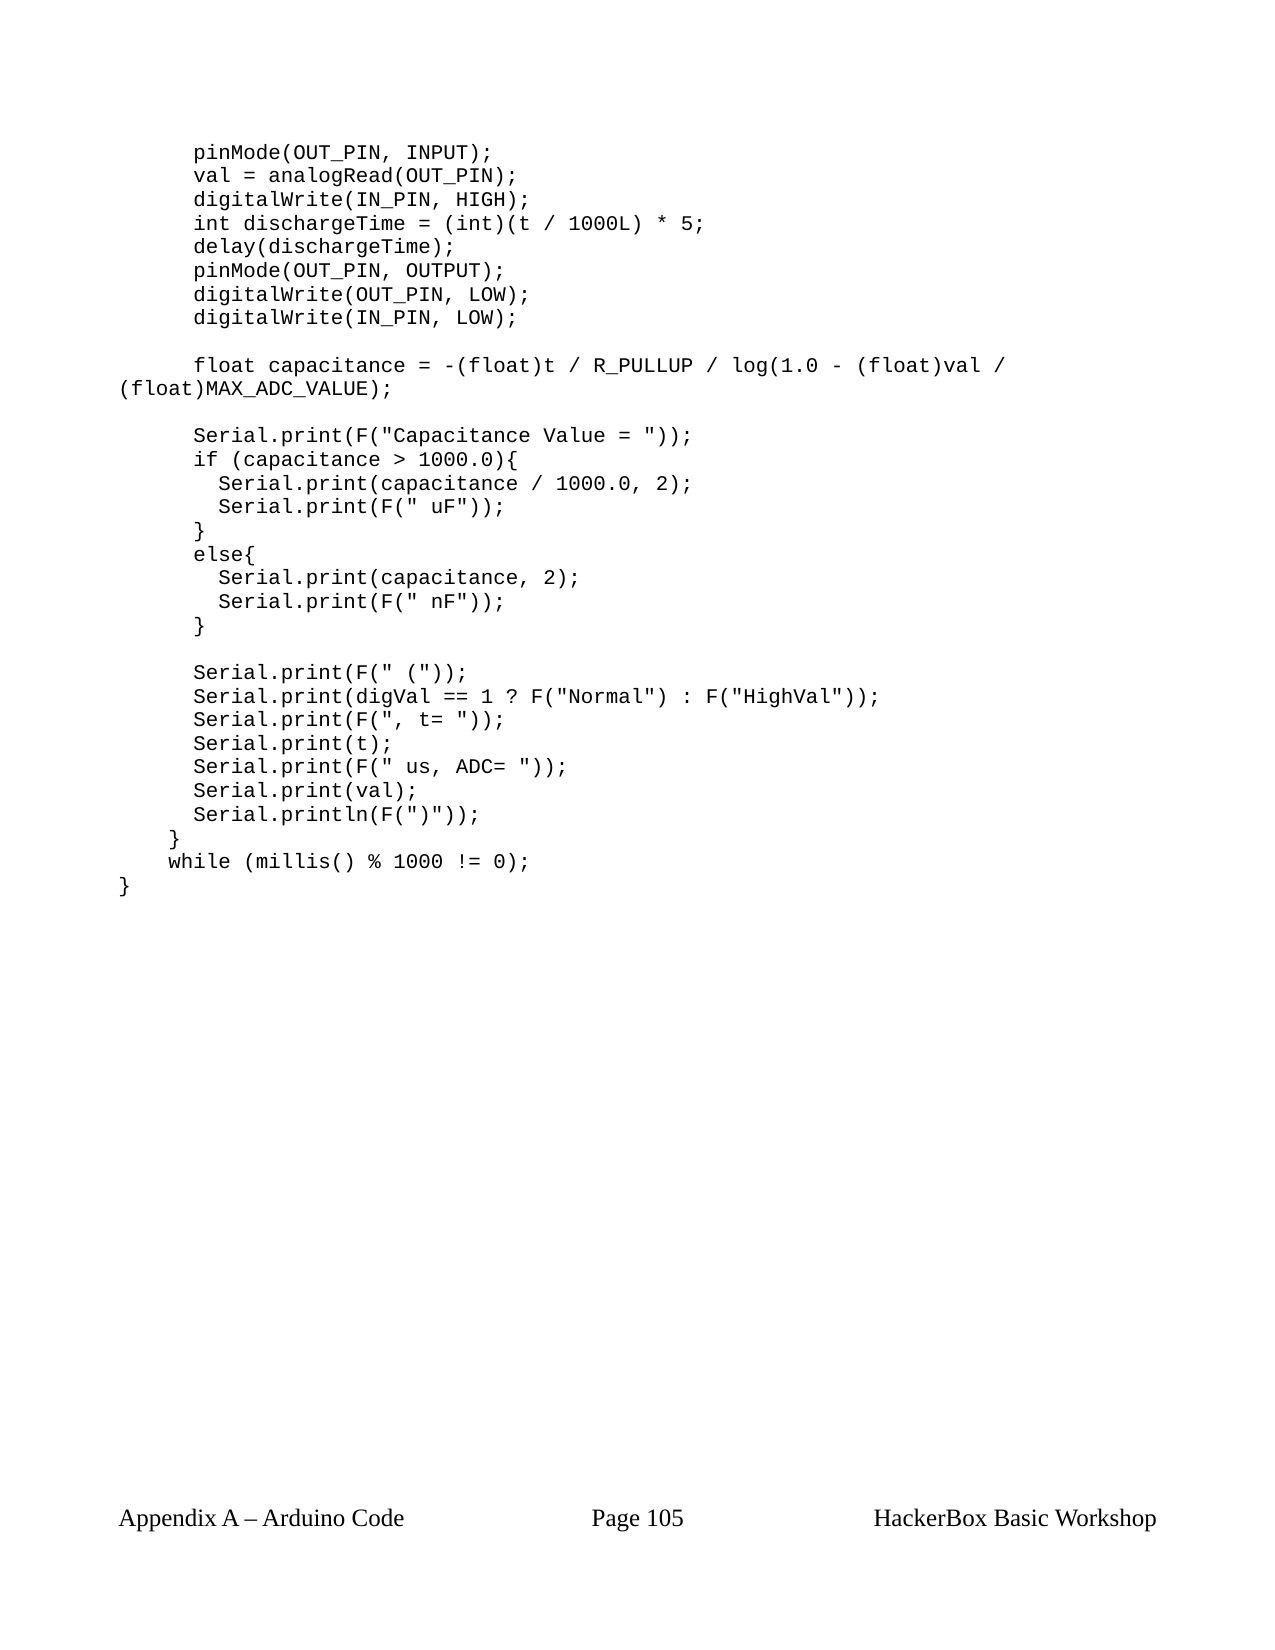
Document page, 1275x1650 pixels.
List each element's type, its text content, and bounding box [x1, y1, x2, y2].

text } [118, 520, 1157, 544]
text while (millis() % 1000 != 0); [118, 851, 1157, 875]
text if (capacitance > 1000.0){ [118, 449, 1157, 473]
text Serial.print(F(" (")); [118, 662, 1157, 686]
text int dischargeTime = (int)(t / 1000L) * 5; [118, 213, 1157, 236]
text Serial.print(F(" uF")); [118, 496, 1157, 520]
text Serial.print(t); [118, 733, 1157, 757]
text Serial.println(F(")")); [118, 804, 1157, 827]
text Serial.print(capacitance / 1000.0, 2); [118, 473, 1157, 496]
text } [118, 827, 1157, 851]
text Serial.print(val); [118, 780, 1157, 804]
text } [118, 875, 1157, 898]
text digitalWrite(IN_PIN, HIGH); [118, 189, 1157, 213]
text pinMode(OUT_PIN, OUTPUT); [118, 260, 1157, 284]
text } [118, 615, 1157, 638]
text val = analogRead(OUT_PIN); [118, 165, 1157, 189]
text Serial.print(digVal == 1 ? F("Normal") : F("HighVal")); [118, 686, 1157, 709]
text Serial.print(F("Capacitance Value = ")); [118, 426, 1157, 449]
text Serial.print(F(", t= ")); [118, 709, 1157, 733]
text pinMode(OUT_PIN, INPUT); [118, 142, 1157, 165]
text digitalWrite(IN_PIN, LOW); [118, 307, 1157, 331]
text else{ [118, 544, 1157, 567]
text Serial.print(capacitance, 2); [118, 567, 1157, 591]
text delay(dischargeTime); [118, 236, 1157, 260]
text float capacitance = -(float)t / R_PULLUP / log(1.0 - (float)val / (float)MAX_ADC_VALUE); [118, 354, 1157, 402]
text Serial.print(F(" nF")); [118, 591, 1157, 615]
text digitalWrite(OUT_PIN, LOW); [118, 284, 1157, 307]
text Serial.print(F(" us, ADC= ")); [118, 757, 1157, 780]
